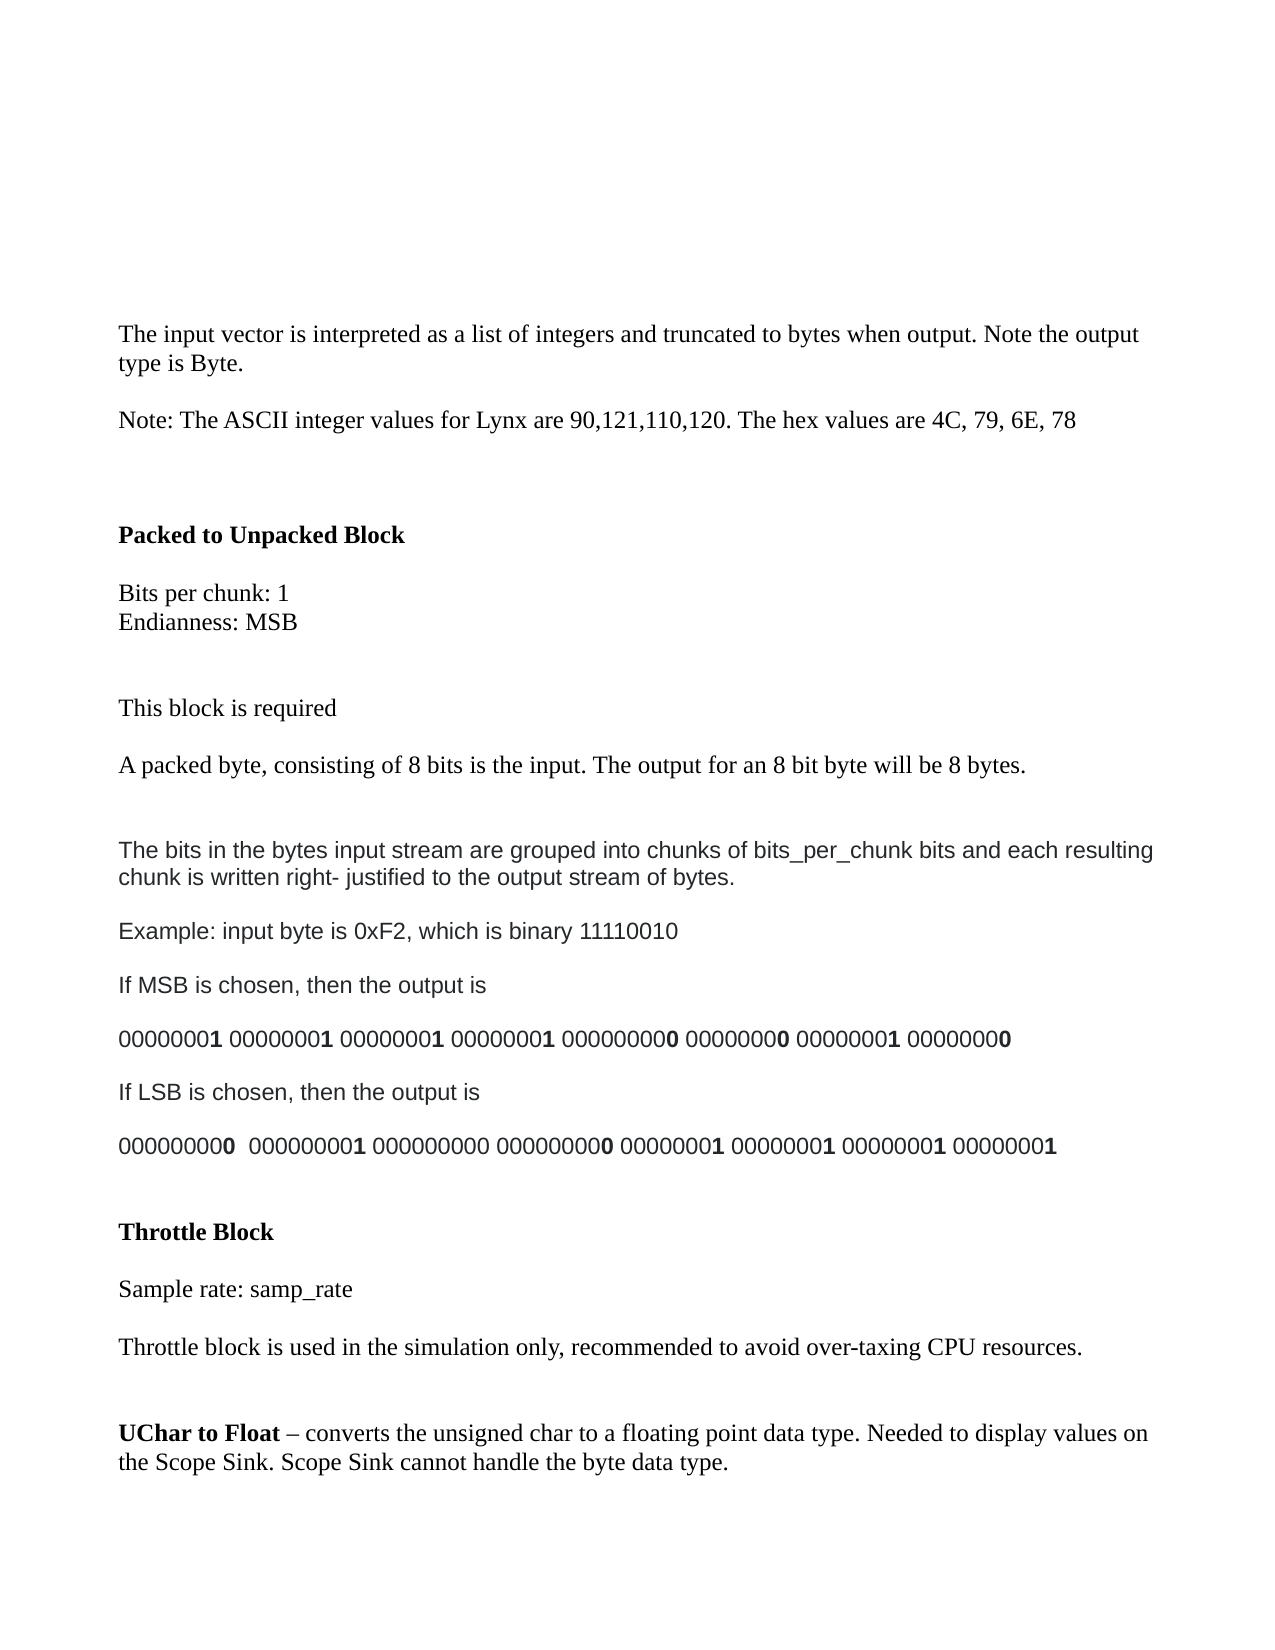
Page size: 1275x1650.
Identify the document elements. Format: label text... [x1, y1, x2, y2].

text Bits per chunk: 1 [118, 578, 1157, 607]
text Example: input byte is 0xF2, which is binary 11110010 [118, 917, 1157, 944]
text 00000001 00000001 00000001 00000001 000000000 00000000 00000001 00000000 [118, 1025, 1157, 1052]
text Endianness: MSB [118, 607, 1157, 636]
text A packed byte, consisting of 8 bits is the input. The output for an 8 bit byte will be 8 bytes. [118, 751, 1157, 779]
text Throttle block is used in the simulation only, recommended to avoid over-taxing CPU resources. [118, 1332, 1157, 1361]
text 000000000 000000001 000000000 000000000 00000001 00000001 00000001 00000001 [118, 1132, 1157, 1159]
text This block is required [118, 693, 1157, 722]
text Sample rate: samp_rate [118, 1274, 1157, 1303]
text If MSB is chosen, then the output is [118, 971, 1157, 998]
text Note: The ASCII integer values for Lynx are 90,121,110,120. The hex values are 4C, 79, 6E, 78 [118, 406, 1157, 434]
text UChar to Float – converts the unsigned char to a floating point data type. Needed to display values on the Scope Sink. Scope Sink cannot handle the byte data type. [118, 1418, 1157, 1476]
text The bits in the bytes input stream are grouped into chunks of bits_per_chunk bits and each resulting chunk is written right- justified to the output stream of bytes. [118, 837, 1157, 891]
text If LSB is chosen, then the output is [118, 1079, 1157, 1106]
text The input vector is interpreted as a list of integers and truncated to bytes when output. Note the output type is Byte. [118, 319, 1157, 377]
text Packed to Unpacked Block [118, 521, 1157, 549]
text Throttle Block [118, 1217, 1157, 1246]
